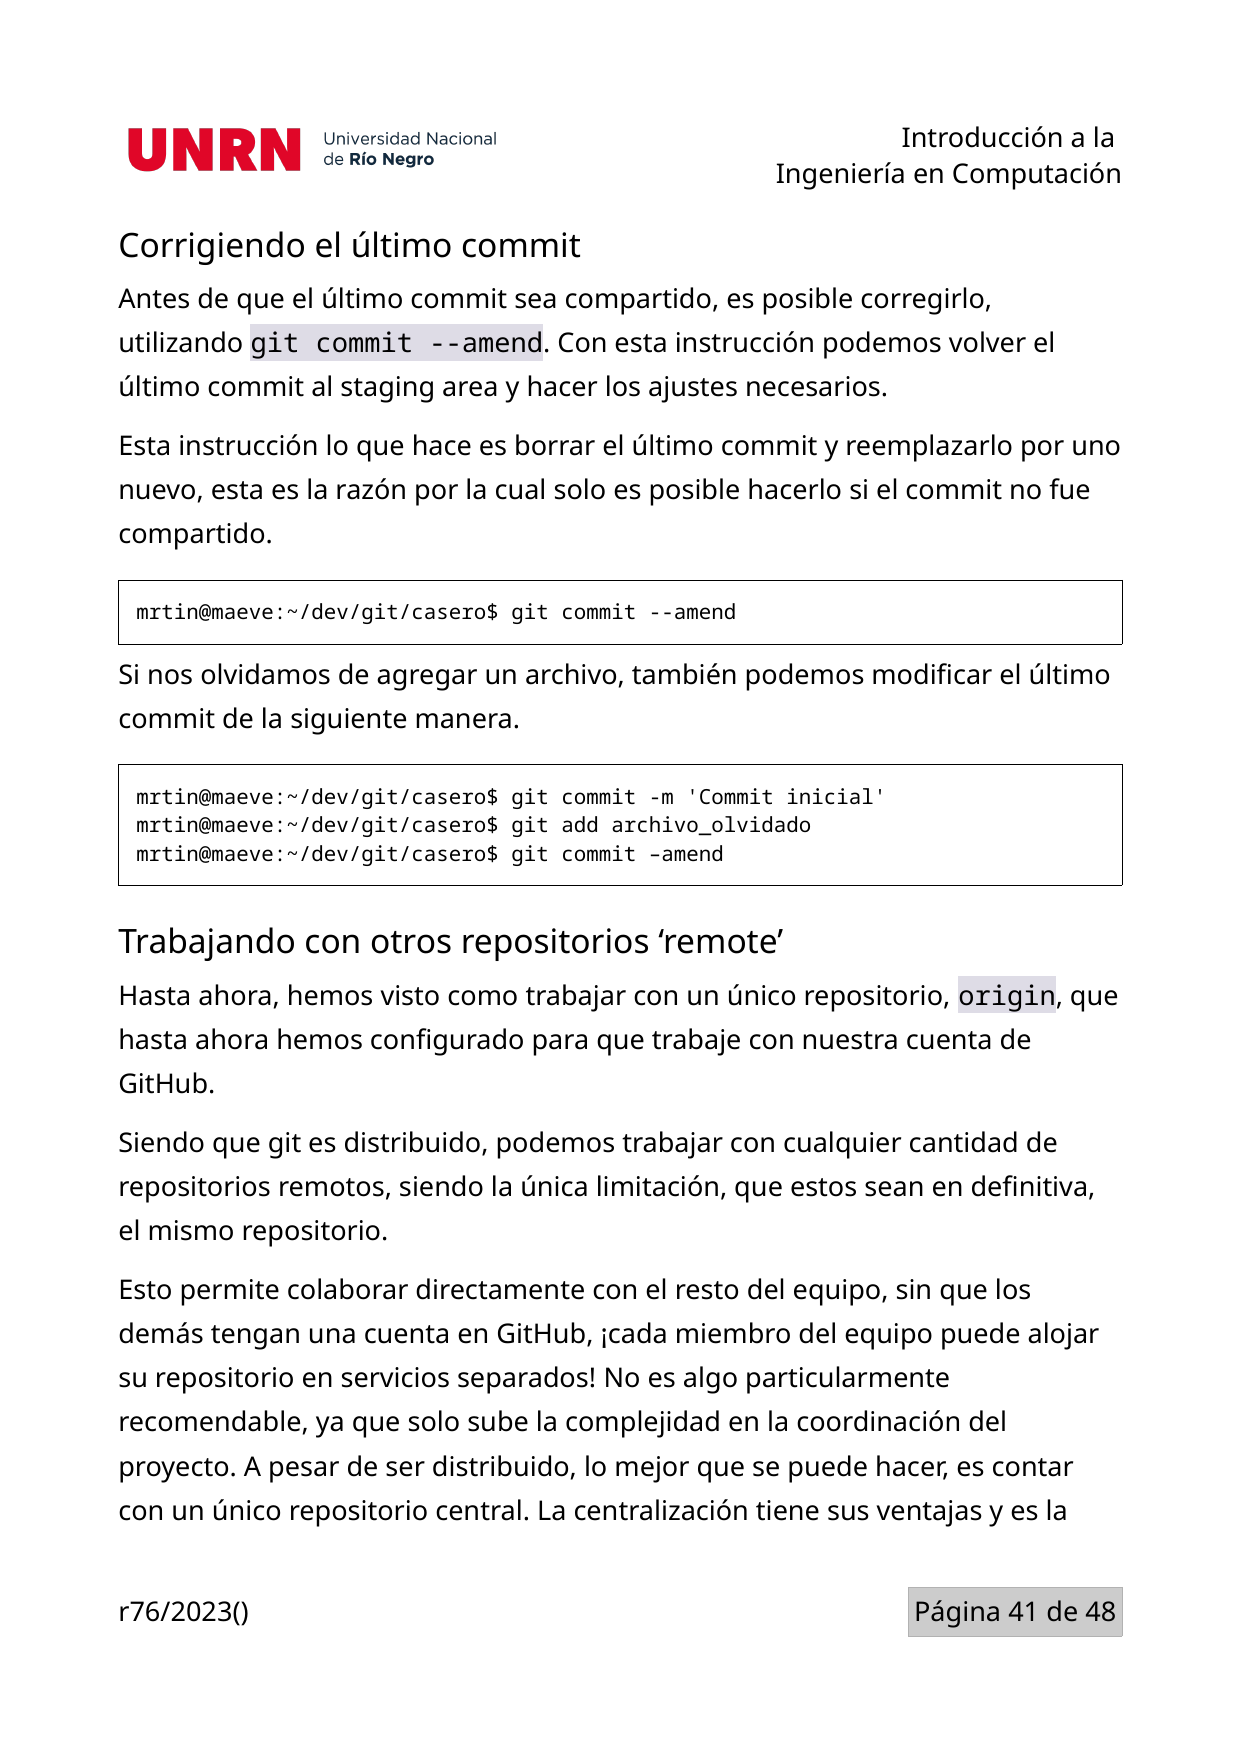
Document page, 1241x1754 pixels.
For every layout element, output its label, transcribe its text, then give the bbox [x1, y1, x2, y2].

text Antes de que el último commit sea compartido, es posible corregirlo, utilizando git commit --amend. Con esta instrucción podemos volver el último commit al staging area y hacer los ajustes necesarios. [118, 279, 1122, 405]
text mrtin@maeve:~/dev/git/casero$ git commit --amend [119, 581, 1122, 644]
text Siendo que git es distribuido, podemos trabajar con cualquier cantidad de repositorios remotos, siendo la única limitación, que estos sean en definitiva, el mismo repositorio. [118, 1123, 1122, 1248]
text Si nos olvidamos de agregar un archivo, también podemos modificar el último commit de la siguiente manera. [118, 656, 1122, 737]
text Esta instrucción lo que hace es borrar el último commit y reemplazarlo por uno nuevo, esta es la razón por la cual solo es posible hacerlo si el commit no fue compartido. [118, 427, 1122, 552]
subtitle Corrigiendo el último commit [118, 221, 1122, 267]
text mrtin@maeve:~/dev/git/casero$ git commit -m 'Commit inicial' [119, 765, 1122, 793]
text mrtin@maeve:~/dev/git/casero$ git add archivo_olvidado [119, 793, 1122, 821]
text Hasta ahora, hemos visto como trabajar con un único repositorio, origin, que hasta ahora hemos configurado para que trabaje con nuestra cuenta de GitHub. [118, 976, 1122, 1101]
subtitle Trabajando con otros repositorios ‘remote’ [118, 918, 1122, 964]
text Esto permite colaborar directamente con el resto del equipo, sin que los demás tengan una cuenta en GitHub, ¡cada miembro del equipo puede alojar su repositorio en servicios separados! No es algo particularmente recomendable, ya que solo sube la complejidad en la coordinación del proyecto. A pesar de ser distribuido, lo mejor que se puede hacer, es contar con un único repositorio central. La centralización tiene sus ventajas y es la [118, 1270, 1122, 1528]
text mrtin@maeve:~/dev/git/casero$ git commit –amend [119, 821, 1122, 885]
picture [118, 118, 505, 180]
